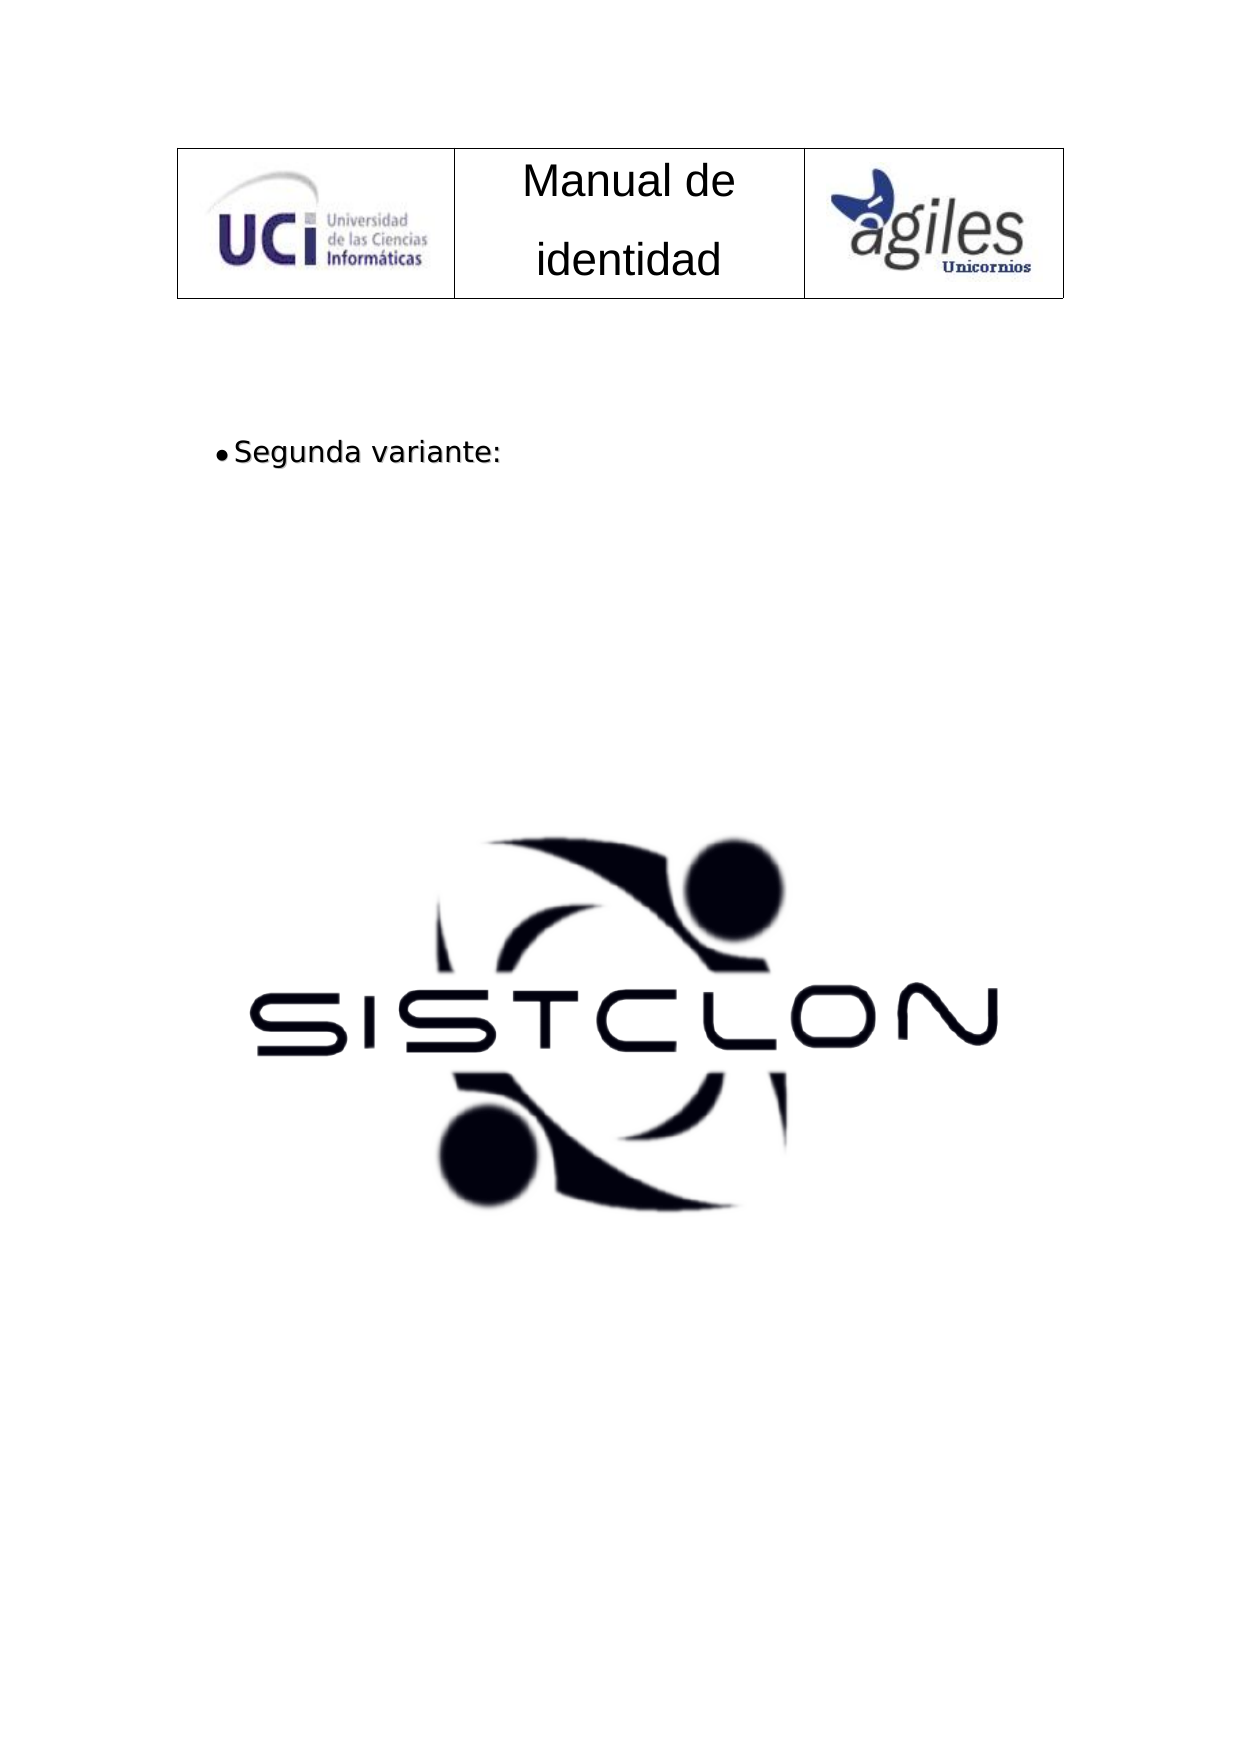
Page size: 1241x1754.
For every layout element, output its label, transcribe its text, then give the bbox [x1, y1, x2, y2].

picture [826, 162, 1043, 282]
picture [199, 162, 435, 284]
picture [158, 655, 1069, 1388]
list Segunda variante: [215, 436, 1063, 469]
